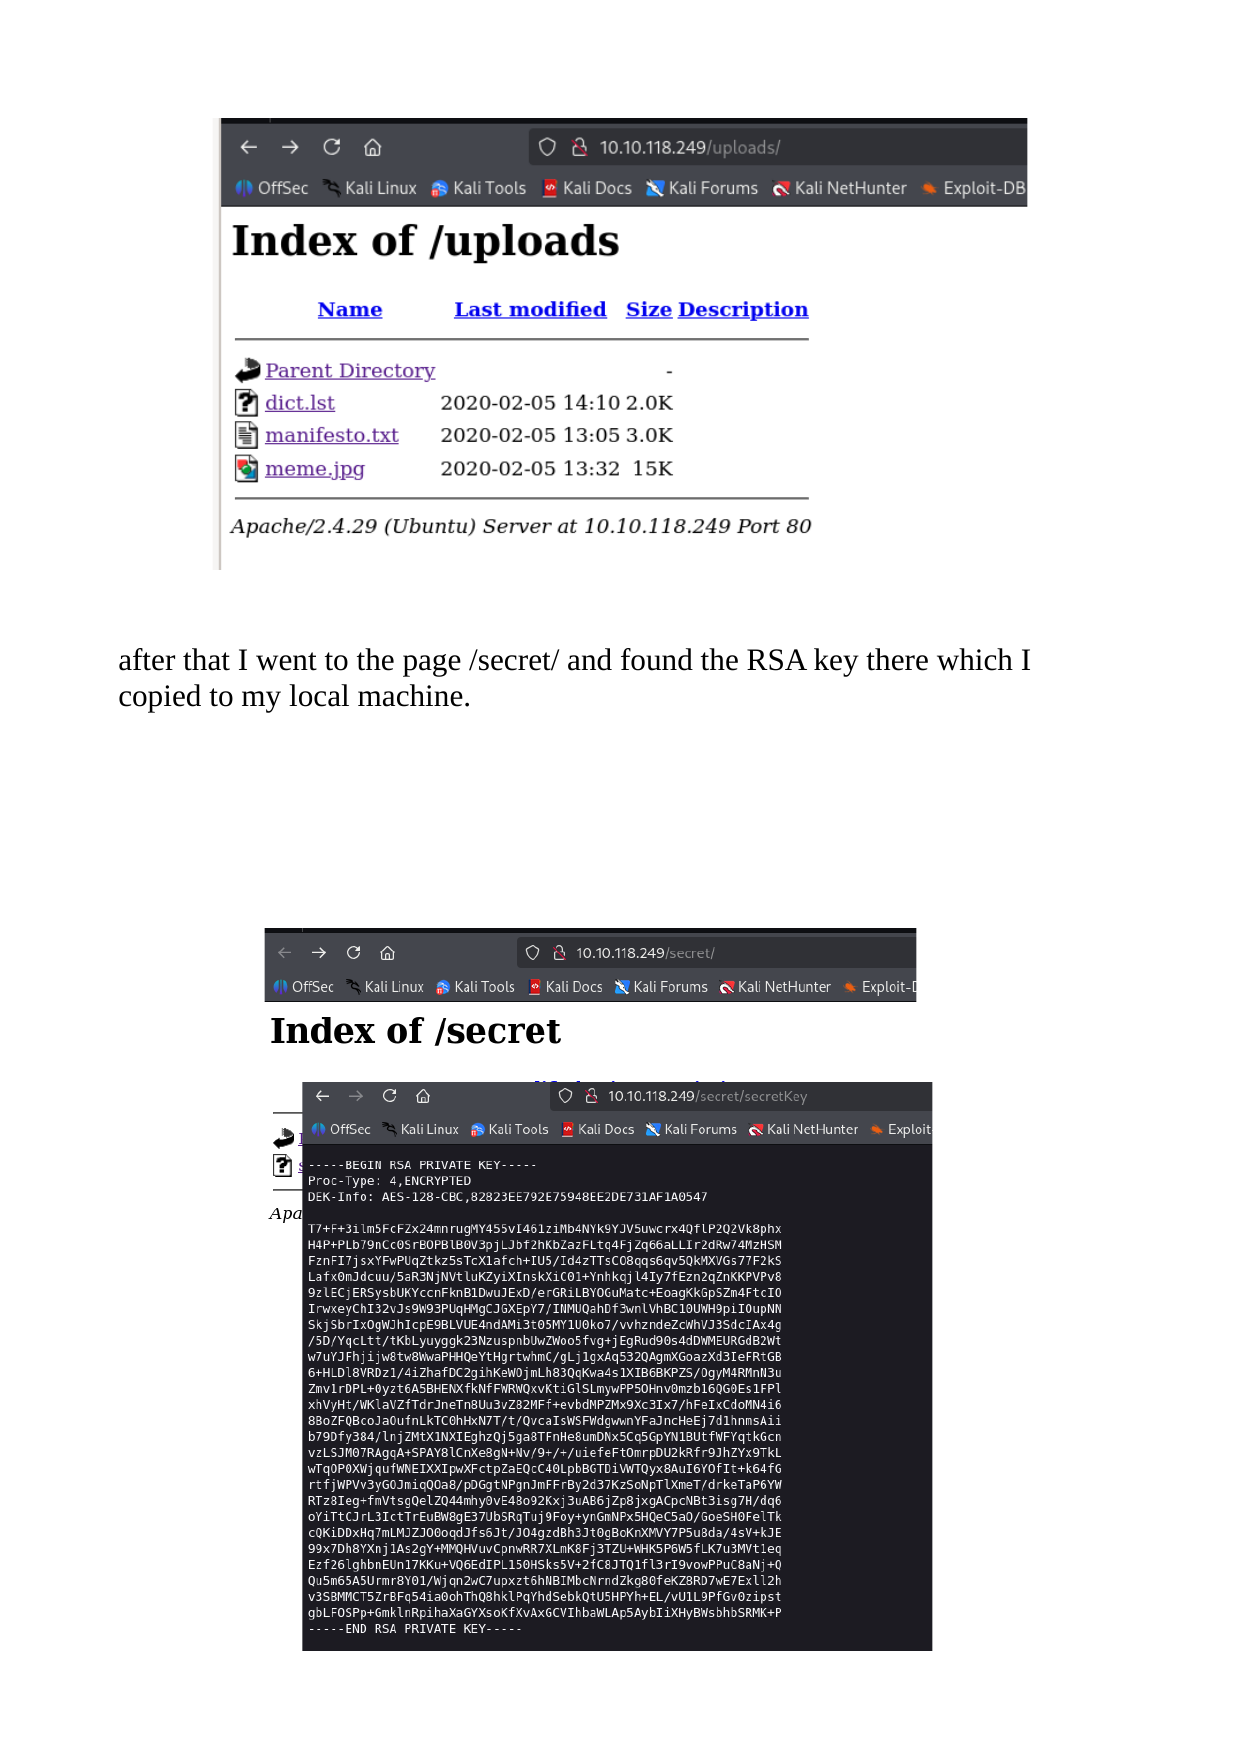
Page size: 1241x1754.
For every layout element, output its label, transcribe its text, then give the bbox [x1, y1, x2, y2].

text after that I went to the page /secret/ and found the RSA key there which I copied to my local machine. [118, 641, 1122, 713]
picture [264, 928, 933, 1651]
picture [212, 118, 1028, 570]
